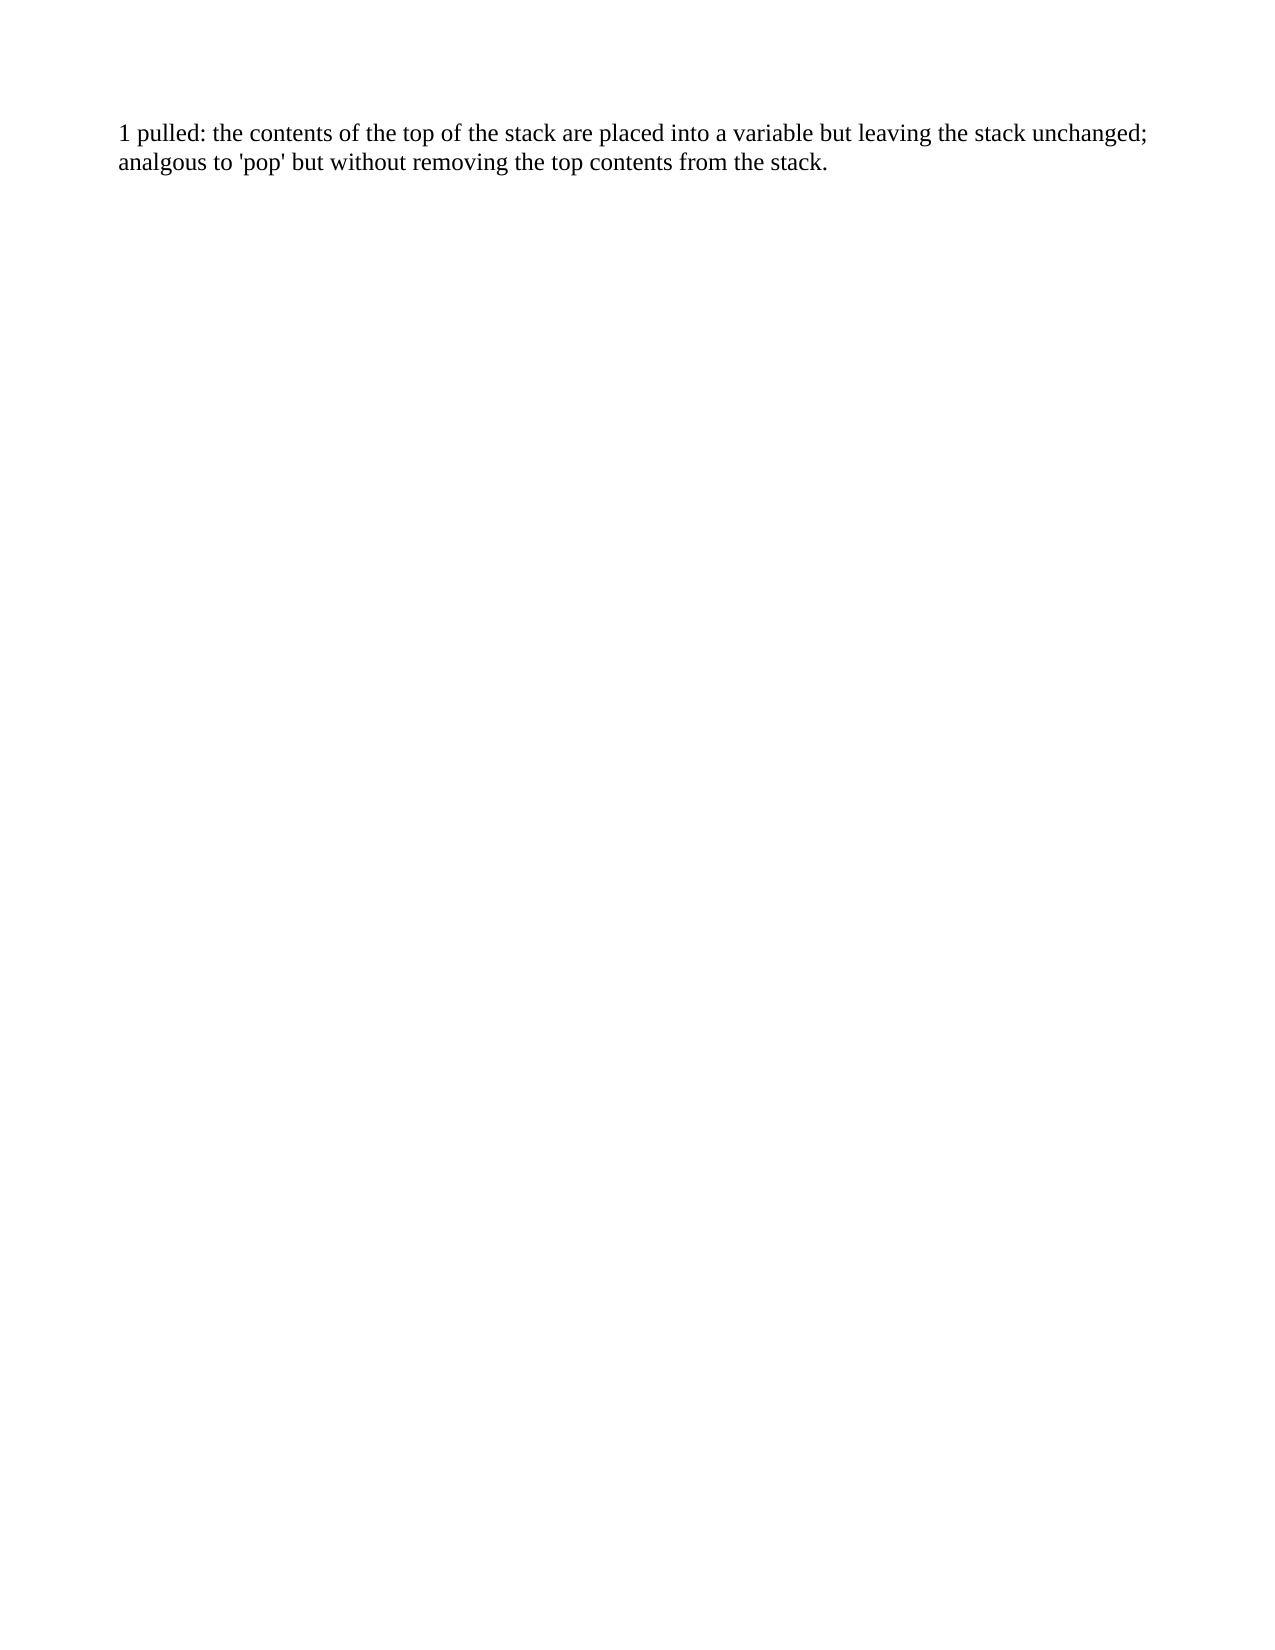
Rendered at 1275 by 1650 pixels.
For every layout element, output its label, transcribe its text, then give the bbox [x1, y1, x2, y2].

text pulled: the contents of the top of the stack are placed into a variable but leaving the stack unchanged; analgous to 'pop' but without removing the top contents from the stack. [118, 118, 1157, 176]
